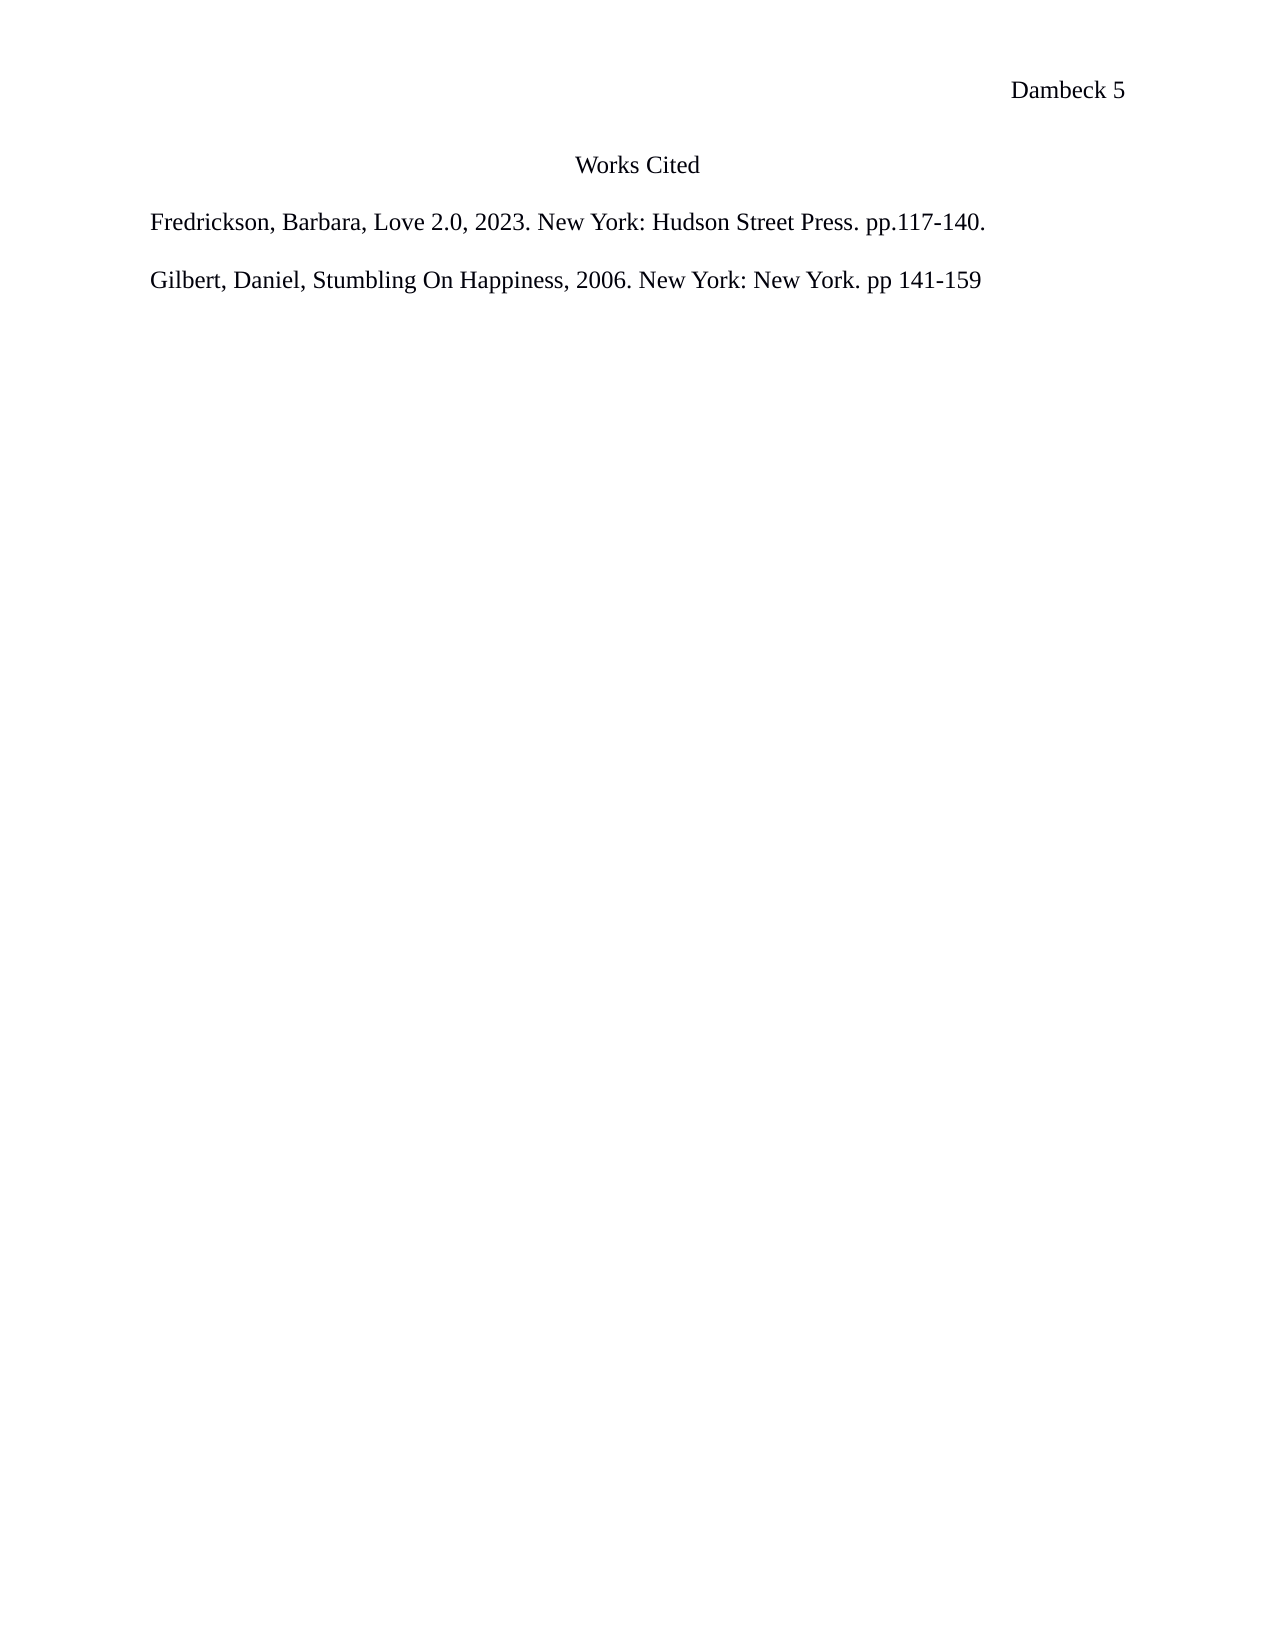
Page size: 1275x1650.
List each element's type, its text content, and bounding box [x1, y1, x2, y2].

text Fredrickson, Barbara, Love 2.0, 2023. New York: Hudson Street Press. pp.117-140. [150, 207, 1125, 236]
title Works Cited [150, 150, 1125, 179]
text Gilbert, Daniel, Stumbling On Happiness, 2006. New York: New York. pp 141-159 [150, 265, 1125, 294]
